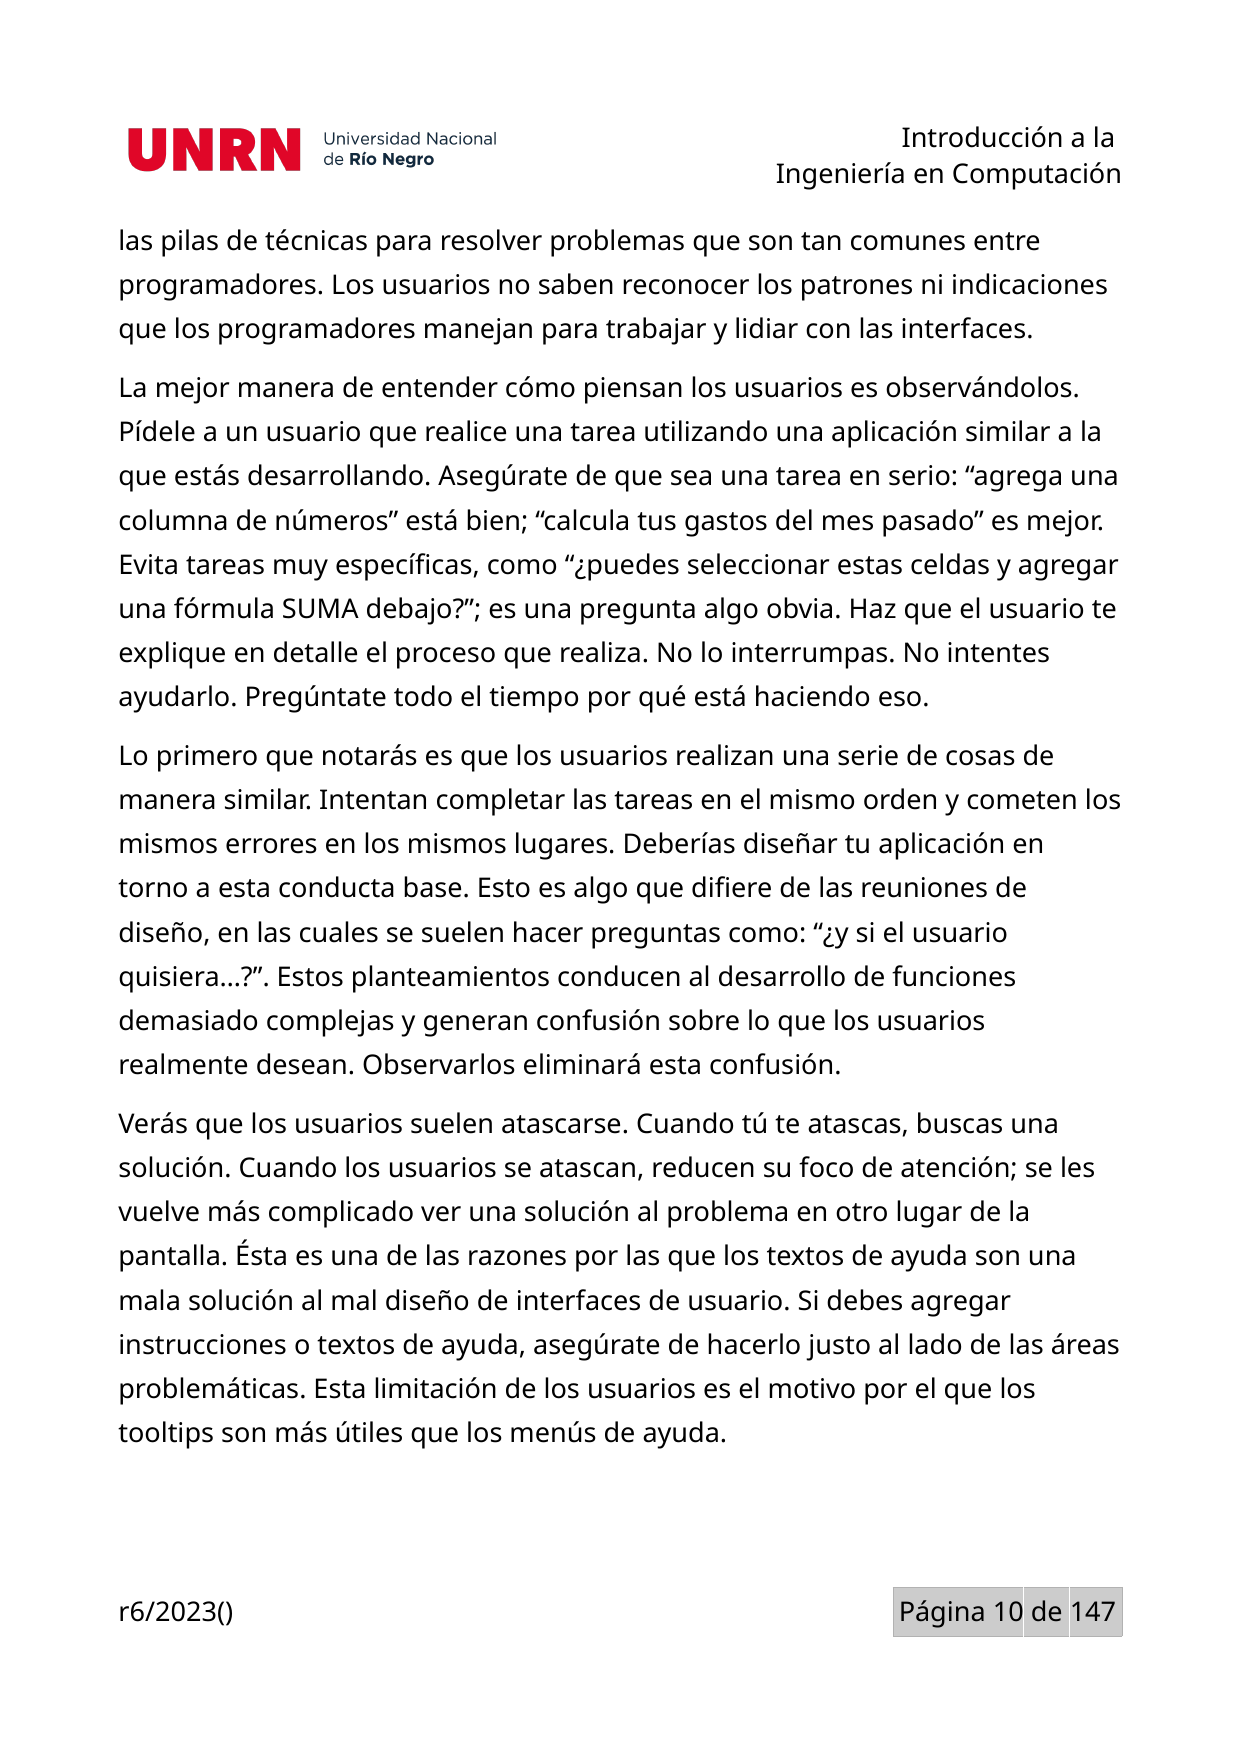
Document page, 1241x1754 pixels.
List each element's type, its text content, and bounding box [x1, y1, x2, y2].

picture [118, 118, 505, 180]
text Lo primero que notarás es que los usuarios realizan una serie de cosas de manera similar. Intentan completar las tareas en el mismo orden y cometen los mismos errores en los mismos lugares. Deberías diseñar tu aplicación en torno a esta conducta base. Esto es algo que difiere de las reuniones de diseño, en las cuales se suelen hacer preguntas como: “¿y si el usuario quisiera…?”. Estos planteamientos conducen al desarrollo de funciones demasiado complejas y generan confusión sobre lo que los usuarios realmente desean. Observarlos eliminará esta confusión. [118, 736, 1122, 1082]
text La mejor manera de entender cómo piensan los usuarios es observándolos. Pídele a un usuario que realice una tarea utilizando una aplicación similar a la que estás desarrollando. Asegúrate de que sea una tarea en serio: “agrega una columna de números” está bien; “calcula tus gastos del mes pasado” es mejor. Evita tareas muy específicas, como “¿puedes seleccionar estas celdas y agregar una fórmula SUMA debajo?”; es una pregunta algo obvia. Haz que el usuario te explique en detalle el proceso que realiza. No lo interrumpas. No intentes ayudarlo. Pregúntate todo el tiempo por qué está haciendo eso. [118, 368, 1122, 714]
text Verás que los usuarios suelen atascarse. Cuando tú te atascas, buscas una solución. Cuando los usuarios se atascan, reducen su foco de atención; se les vuelve más complicado ver una solución al problema en otro lugar de la pantalla. Ésta es una de las razones por las que los textos de ayuda son una mala solución al mal diseño de interfaces de usuario. Si debes agregar instrucciones o textos de ayuda, asegúrate de hacerlo justo al lado de las áreas problemáticas. Esta limitación de los usuarios es el motivo por el que los tooltips son más útiles que los menús de ayuda. [118, 1104, 1122, 1450]
text las pilas de técnicas para resolver problemas que son tan comunes entre programadores. Los usuarios no saben reconocer los patrones ni indicaciones que los programadores manejan para trabajar y lidiar con las interfaces. [118, 221, 1122, 347]
